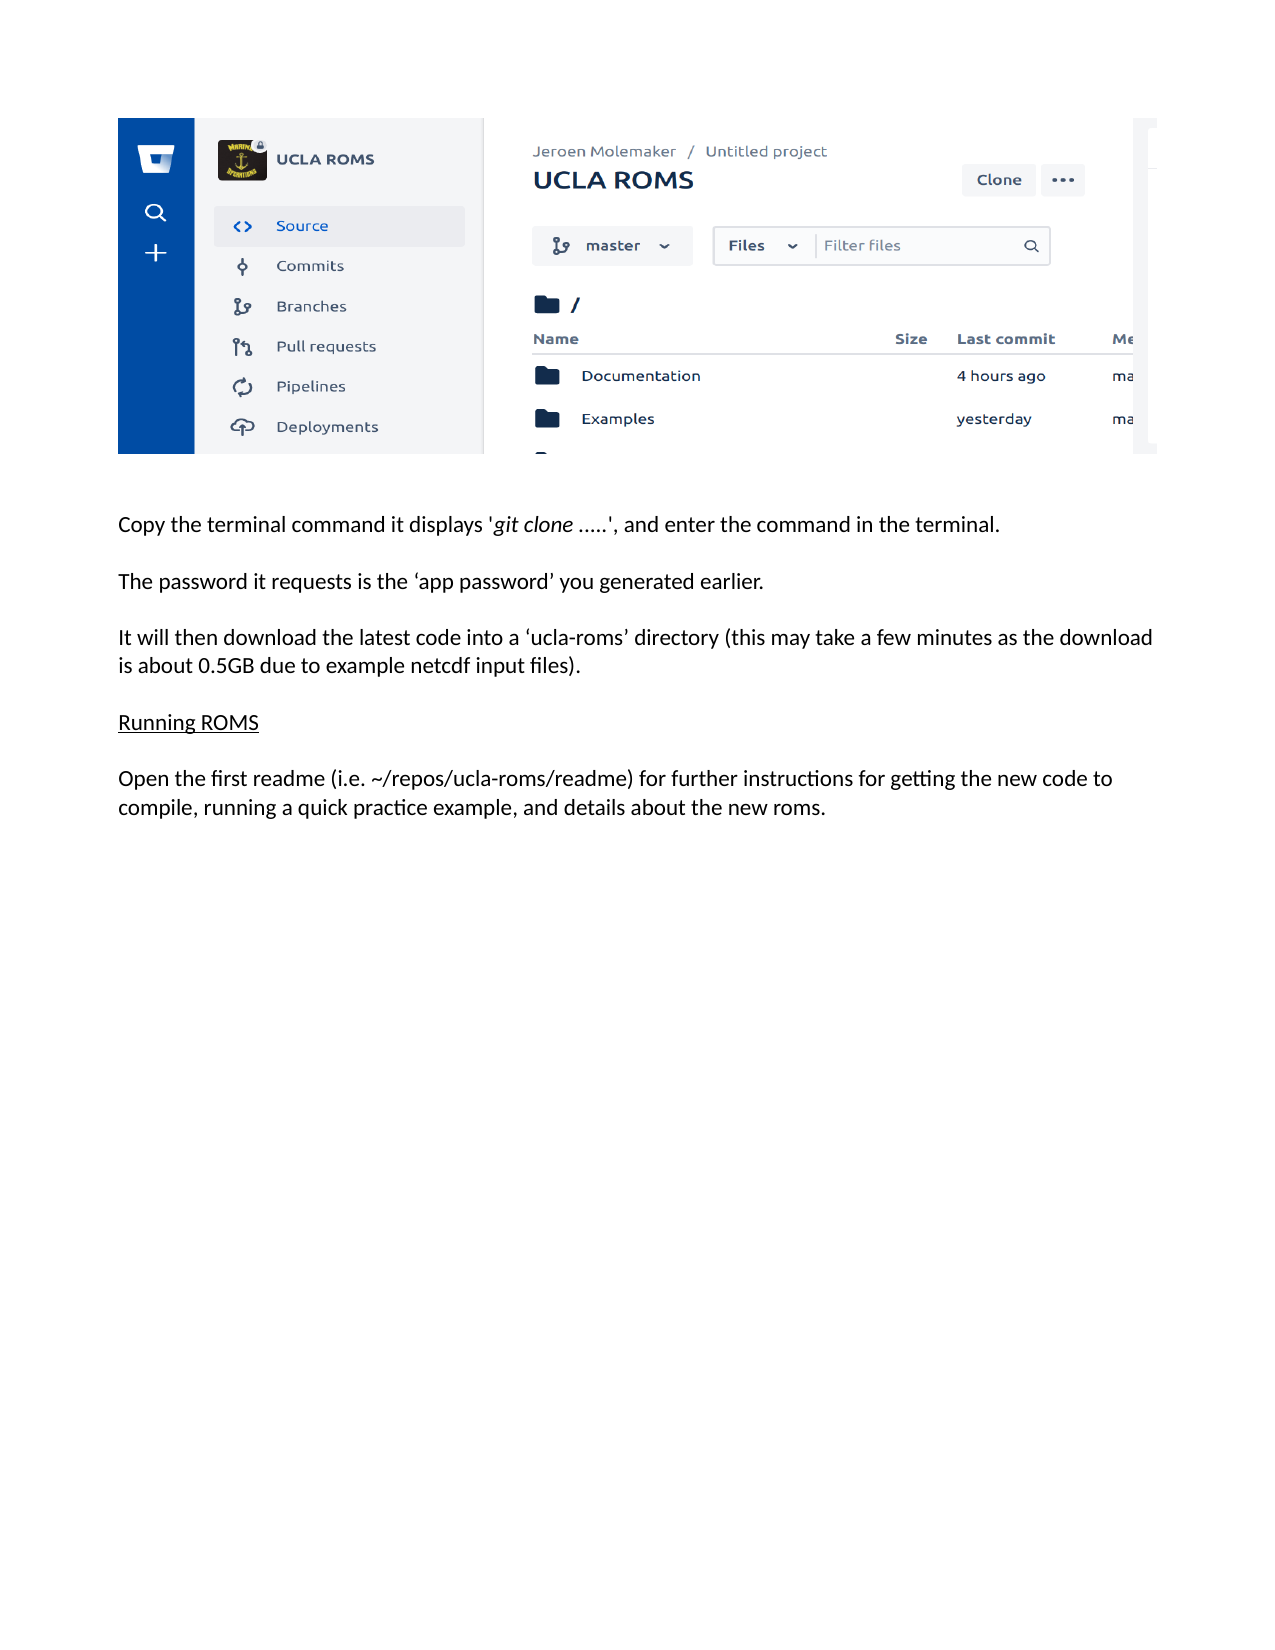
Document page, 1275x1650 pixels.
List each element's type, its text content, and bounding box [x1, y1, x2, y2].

text Copy the terminal command it displays 'git clone .....', and enter the command in the terminal. [118, 509, 1157, 538]
picture [118, 118, 1157, 454]
text It will then download the latest code into a ‘ucla-roms’ directory (this may take a few minutes as the download is about 0.5GB due to example netcdf input files). [118, 623, 1157, 679]
text Running ROMS [118, 708, 1157, 736]
text The password it requests is the ‘app password’ you generated earlier. [118, 567, 1157, 595]
text Open the first readme (i.e. ~/repos/ucla-roms/readme) for further instructions for getting the new code to compile, running a quick practice example, and details about the new roms. [118, 764, 1157, 821]
